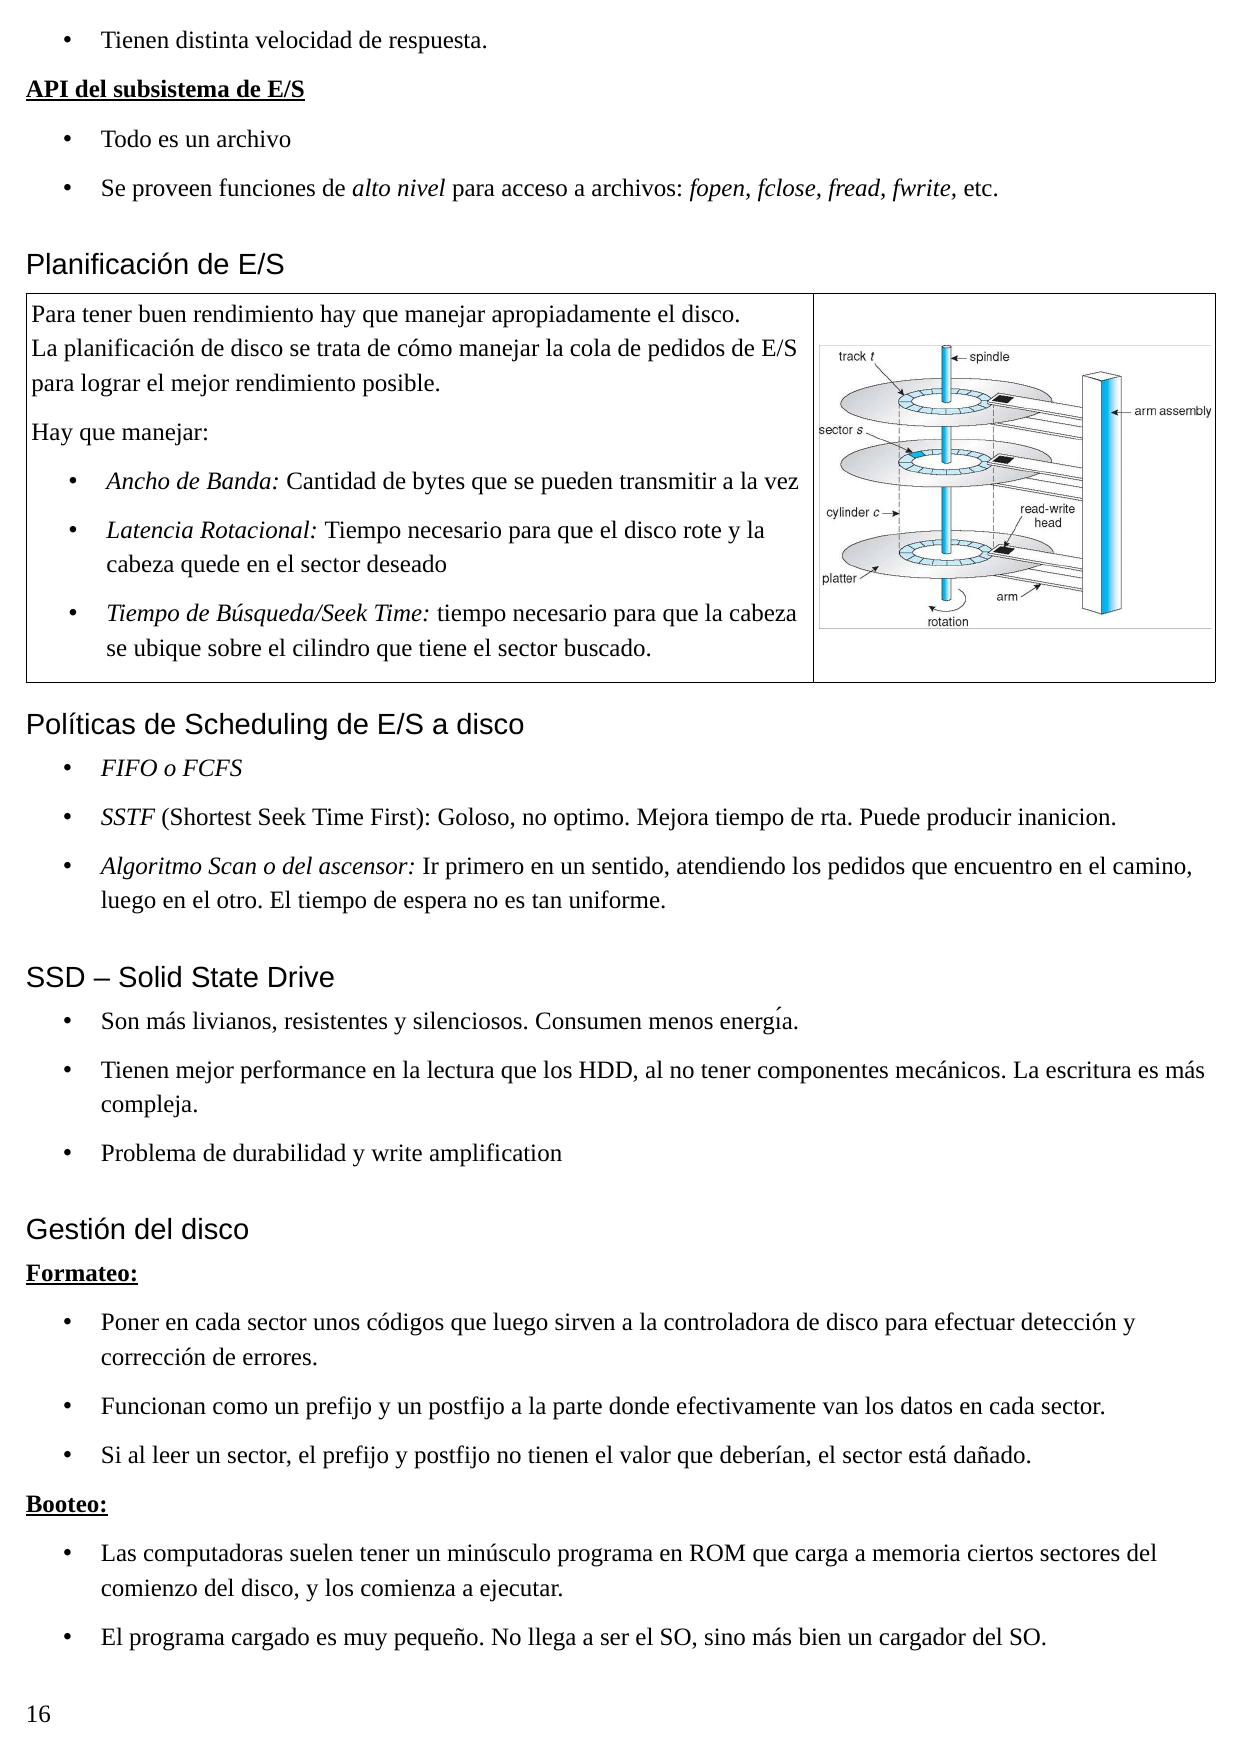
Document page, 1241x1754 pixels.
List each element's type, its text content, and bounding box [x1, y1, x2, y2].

subtitle Planificación de E/S [26, 247, 1215, 280]
list Algoritmo Scan o del ascensor: Ir primero en un sentido, atendiendo los pedidos que encuentro en el camino, luego en el otro. El tiempo de espera no es tan uniforme. [63, 851, 1215, 914]
text Booteo: [26, 1489, 1215, 1518]
list Funcionan como un prefijo y un postfijo a la parte donde efectivamente van los datos en cada sector. [63, 1391, 1215, 1420]
list Tienen distinta velocidad de respuesta. [63, 26, 1215, 54]
picture [819, 345, 1212, 629]
list Se proveen funciones de alto nivel para acceso a archivos: fopen, fclose, fread, fwrite, etc. [63, 173, 1215, 201]
text API del subsistema de E/S [26, 74, 1215, 103]
list Poner en cada sector unos códigos que luego sirven a la controladora de disco para efectuar detección y corrección de errores. [63, 1307, 1215, 1371]
list Son más livianos, resistentes y silenciosos. Consumen menos energı́a. [63, 1006, 1215, 1034]
list Todo es un archivo [63, 124, 1215, 152]
list Tienen mejor performance en la lectura que los HDD, al no tener componentes mecánicos. La escritura es más compleja. [63, 1055, 1215, 1118]
list FIFO o FCFS [63, 753, 1215, 782]
table_header [814, 294, 1215, 682]
list Problema de durabilidad y write amplification [63, 1138, 1215, 1167]
table_header Para tener buen rendimiento hay que manejar apropiadamente el disco. La planificación de disco se trata de cómo manejar la cola de pedidos de E/S para lograr el mejor rendimiento posible. Hay que manejar: Ancho de Banda: Cantidad de bytes que se pueden transmitir a la vez Latencia Rotacional: Tiempo necesario para que el disco rote y la cabeza quede en el sector deseado Tiempo de Búsqueda/Seek Time: tiempo necesario para que la cabeza se ubique sobre el cilindro que tiene el sector buscado. [27, 294, 813, 682]
list Si al leer un sector, el prefijo y postfijo no tienen el valor que deberían, el sector está dañado. [63, 1440, 1215, 1469]
list Las computadoras suelen tener un minúsculo programa en ROM que carga a memoria ciertos sectores del comienzo del disco, y los comienza a ejecutar. [63, 1538, 1215, 1601]
text Formateo: [26, 1258, 1215, 1287]
subtitle SSD – Solid State Drive [26, 960, 1215, 993]
subtitle Políticas de Scheduling de E/S a disco [26, 707, 1215, 741]
list SSTF (Shortest Seek Time First): Goloso, no optimo. Mejora tiempo de rta. Puede producir inanicion. [63, 802, 1215, 831]
subtitle Gestión del disco [26, 1212, 1215, 1246]
list El programa cargado es muy pequeño. No llega a ser el SO, sino más bien un cargador del SO. [63, 1622, 1215, 1651]
